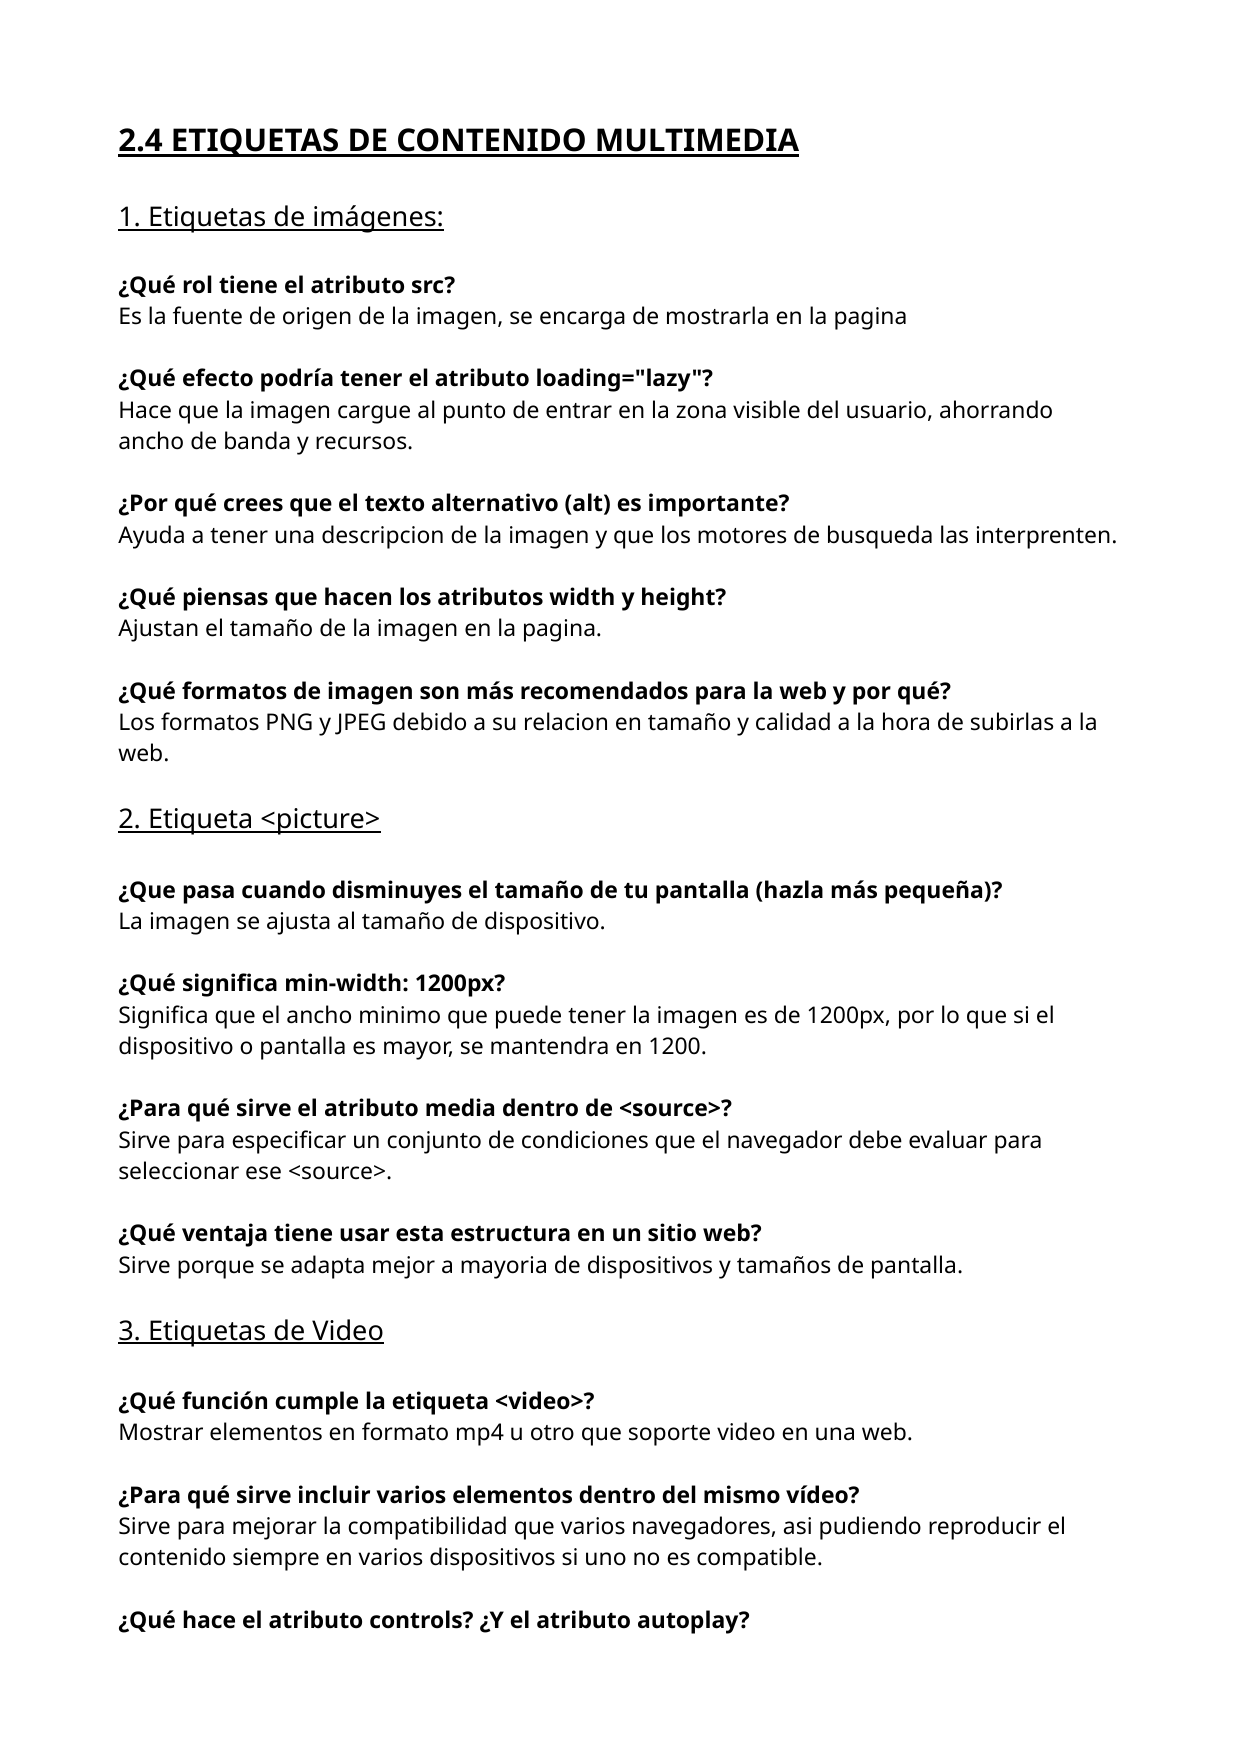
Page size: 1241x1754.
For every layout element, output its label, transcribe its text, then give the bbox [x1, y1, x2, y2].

text ¿Por qué crees que el texto alternativo (alt) es importante? [118, 487, 1122, 518]
text ¿Qué función cumple la etiqueta <video>? [118, 1385, 1122, 1416]
text ¿Qué ventaja tiene usar esta estructura en un sitio web? [118, 1217, 1122, 1248]
text Hace que la imagen cargue al punto de entrar en la zona visible del usuario, ahorrando ancho de banda y recursos. [118, 393, 1122, 456]
text Significa que el ancho minimo que puede tener la imagen es de 1200px, por lo que si el dispositivo o pantalla es mayor, se mantendra en 1200. [118, 998, 1122, 1061]
text Sirve para especificar un conjunto de condiciones que el navegador debe evaluar para seleccionar ese <source>. [118, 1123, 1122, 1186]
text La imagen se ajusta al tamaño de dispositivo. [118, 905, 1122, 936]
text 2.4 ETIQUETAS DE CONTENIDO MULTIMEDIA [118, 118, 1122, 161]
text ¿Para qué sirve incluir varios elementos dentro del mismo vídeo? [118, 1478, 1122, 1510]
text Sirve porque se adapta mejor a mayoria de dispositivos y tamaños de pantalla. [118, 1248, 1122, 1280]
text 3. Etiquetas de Video [118, 1311, 1122, 1348]
text Ajustan el tamaño de la imagen en la pagina. [118, 612, 1122, 643]
text ¿Qué significa min-width: 1200px? [118, 967, 1122, 998]
text ¿Que pasa cuando disminuyes el tamaño de tu pantalla (hazla más pequeña)? [118, 873, 1122, 905]
text 2. Etiqueta <picture> [118, 800, 1122, 837]
text Mostrar elementos en formato mp4 u otro que soporte video en una web. [118, 1416, 1122, 1447]
text Sirve para mejorar la compatibilidad que varios navegadores, asi pudiendo reproducir el contenido siempre en varios dispositivos si uno no es compatible. [118, 1510, 1122, 1572]
text Los formatos PNG y JPEG debido a su relacion en tamaño y calidad a la hora de subirlas a la web. [118, 706, 1122, 768]
text ¿Qué rol tiene el atributo src? [118, 268, 1122, 300]
text ¿Qué hace el atributo controls? ¿Y el atributo autoplay? [118, 1603, 1122, 1635]
text ¿Qué efecto podría tener el atributo loading="lazy"? [118, 362, 1122, 393]
text ¿Para qué sirve el atributo media dentro de <source>? [118, 1092, 1122, 1123]
text Es la fuente de origen de la imagen, se encarga de mostrarla en la pagina [118, 300, 1122, 331]
text ¿Qué formatos de imagen son más recomendados para la web y por qué? [118, 675, 1122, 706]
text 1. Etiquetas de imágenes: [118, 198, 1122, 234]
text ¿Qué piensas que hacen los atributos width y height? [118, 581, 1122, 612]
text Ayuda a tener una descripcion de la imagen y que los motores de busqueda las interprenten. [118, 518, 1122, 550]
